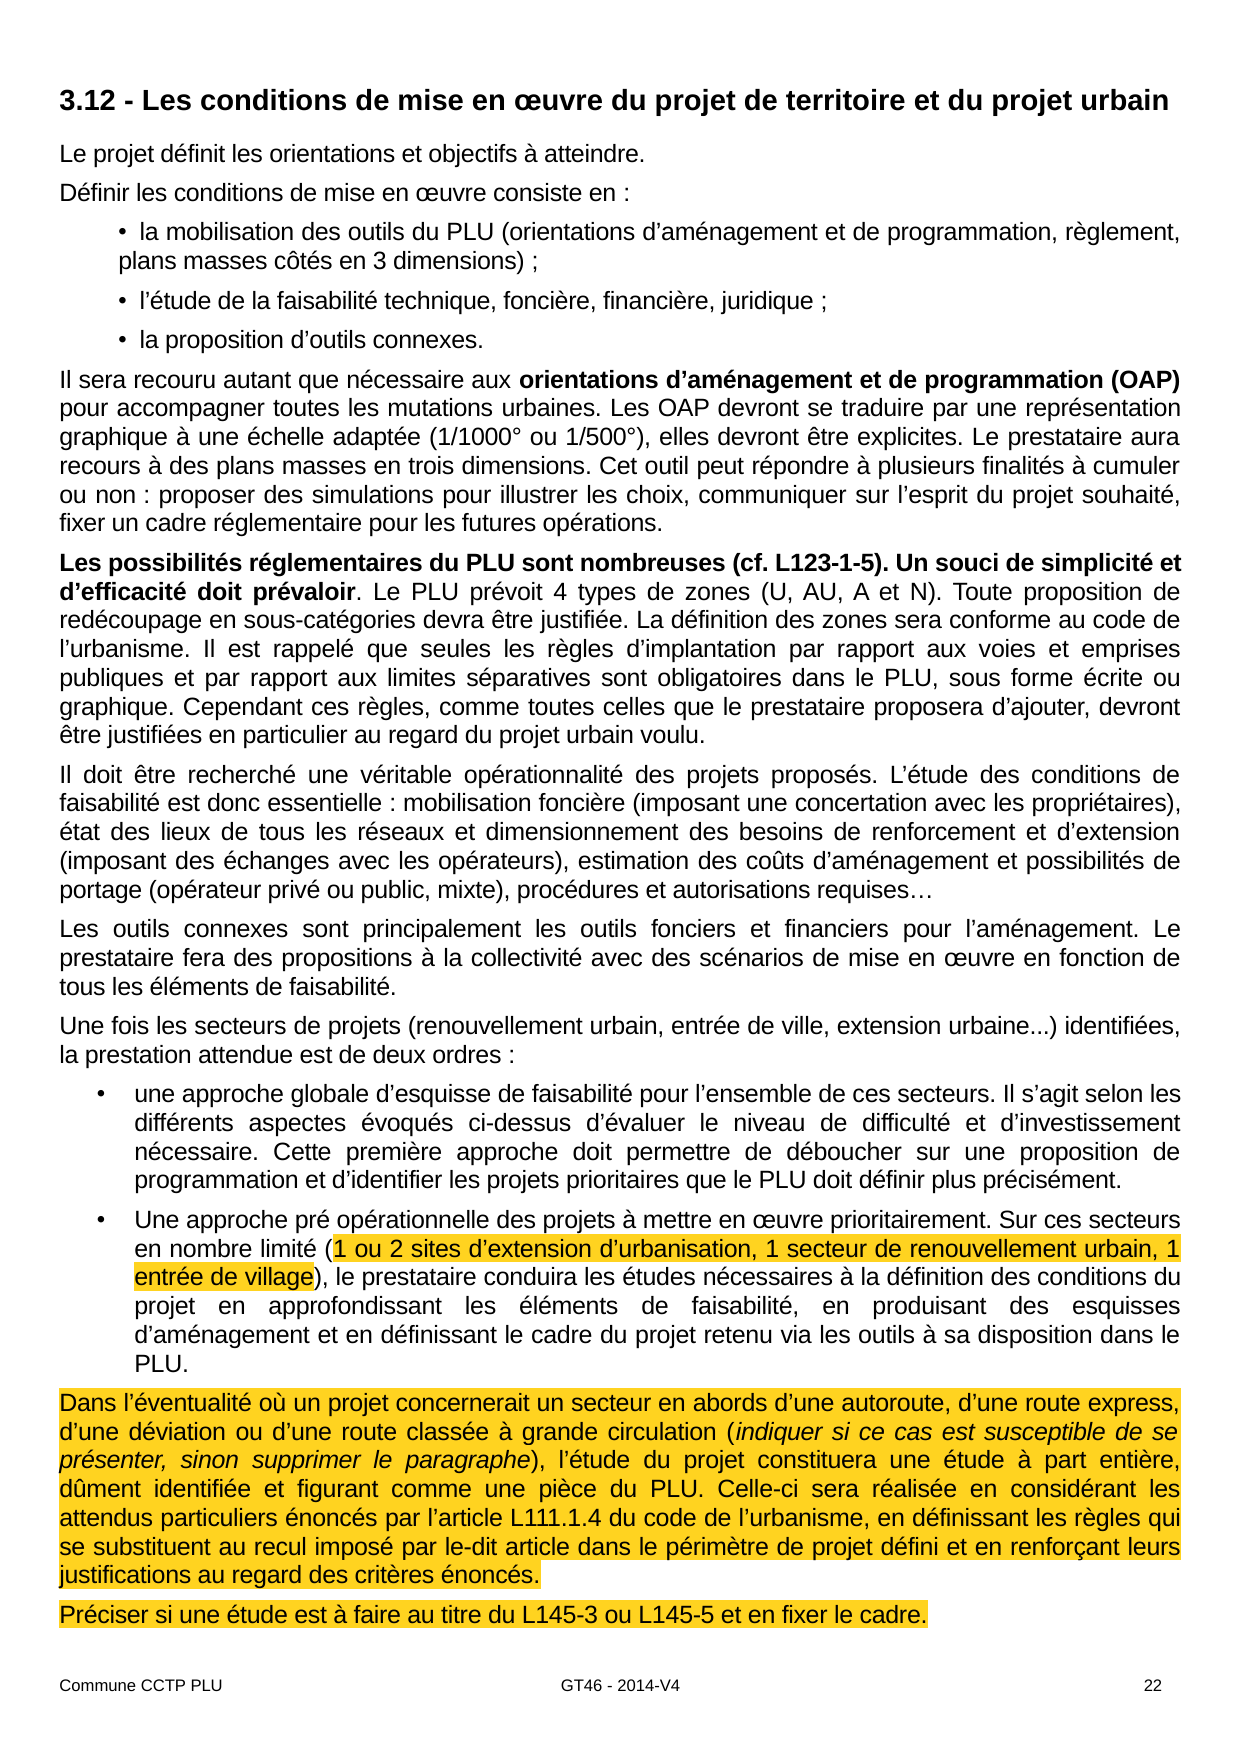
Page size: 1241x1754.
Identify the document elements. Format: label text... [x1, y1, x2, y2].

text Une fois les secteurs de projets (renouvellement urbain, entrée de ville, extension urbaine...) identifiées, la prestation attendue est de deux ordres : [59, 1011, 1181, 1068]
list l’étude de la faisabilité technique, foncière, financière, juridique ; [118, 286, 1181, 314]
text Il doit être recherché une véritable opérationnalité des projets proposés. L’étude des conditions de faisabilité est donc essentielle : mobilisation foncière (imposant une concertation avec les propriétaires), état des lieux de tous les réseaux et dimensionnement des besoins de renforcement et d’extension (imposant des échanges avec les opérateurs), estimation des coûts d’aménagement et possibilités de portage (opérateur privé ou public, mixte), procédures et autorisations requises… [59, 759, 1181, 903]
text Définir les conditions de mise en œuvre consiste en : [59, 178, 1181, 207]
list Une approche pré opérationnelle des projets à mettre en œuvre prioritairement. Sur ces secteurs en nombre limité (1 ou 2 sites d’extension d’urbanisation, 1 secteur de renouvellement urbain, 1 entrée de village), le prestataire conduira les études nécessaires à la définition des conditions du projet en approfondissant les éléments de faisabilité, en produisant des esquisses d’aménagement et en définissant le cadre du projet retenu via les outils à sa disposition dans le PLU. [97, 1205, 1181, 1377]
list la proposition d’outils connexes. [118, 325, 1181, 354]
text Préciser si une étude est à faire au titre du L145-3 ou L145-5 et en fixer le cadre. [59, 1600, 1181, 1628]
list la mobilisation des outils du PLU (orientations d’aménagement et de programmation, règlement, plans masses côtés en 3 dimensions) ; [118, 217, 1181, 275]
list une approche globale d’esquisse de faisabilité pour l’ensemble de ces secteurs. Il s’agit selon les différents aspectes évoqués ci-dessus d’évaluer le niveau de difficulté et d’investissement nécessaire. Cette première approche doit permettre de déboucher sur une proposition de programmation et d’identifier les projets prioritaires que le PLU doit définir plus précisément. [97, 1079, 1181, 1194]
text Les outils connexes sont principalement les outils fonciers et financiers pour l’aménagement. Le prestataire fera des propositions à la collectivité avec des scénarios de mise en œuvre en fonction de tous les éléments de faisabilité. [59, 914, 1181, 1000]
text Dans l’éventualité où un projet concernerait un secteur en abords d’une autoroute, d’une route express, d’une déviation ou d’une route classée à grande circulation (indiquer si ce cas est susceptible de se présenter, sinon supprimer le paragraphe), l’étude du projet constituera une étude à part entière, dûment identifiée et figurant comme une pièce du PLU. Celle-ci sera réalisée en considérant les attendus particuliers énoncés par l’article L111.1.4 du code de l’urbanisme, en définissant les règles qui se substituent au recul imposé par le-dit article dans le périmètre de projet défini et en renforçant leurs justifications au regard des critères énoncés. [59, 1388, 1181, 1589]
text Les possibilités réglementaires du PLU sont nombreuses (cf. L123-1-5). Un souci de simplicité et d’efficacité doit prévaloir. Le PLU prévoit 4 types de zones (U, AU, A et N). Toute proposition de redécoupage en sous-catégories devra être justifiée. La définition des zones sera conforme au code de l’urbanisme. Il est rappelé que seules les règles d’implantation par rapport aux voies et emprises publiques et par rapport aux limites séparatives sont obligatoires dans le PLU, sous forme écrite ou graphique. Cependant ces règles, comme toutes celles que le prestataire proposera d’ajouter, devront être justifiées en particulier au regard du projet urbain voulu. [59, 548, 1181, 749]
subtitle 3.12 - Les conditions de mise en œuvre du projet de territoire et du projet urbain [59, 83, 1181, 116]
text Le projet définit les orientations et objectifs à atteindre. [59, 139, 1181, 167]
text Il sera recouru autant que nécessaire aux orientations d’aménagement et de programmation (OAP) pour accompagner toutes les mutations urbaines. Les OAP devront se traduire par une représentation graphique à une échelle adaptée (1/1000° ou 1/500°), elles devront être explicites. Le prestataire aura recours à des plans masses en trois dimensions. Cet outil peut répondre à plusieurs finalités à cumuler ou non : proposer des simulations pour illustrer les choix, communiquer sur l’esprit du projet souhaité, fixer un cadre réglementaire pour les futures opérations. [59, 364, 1181, 537]
